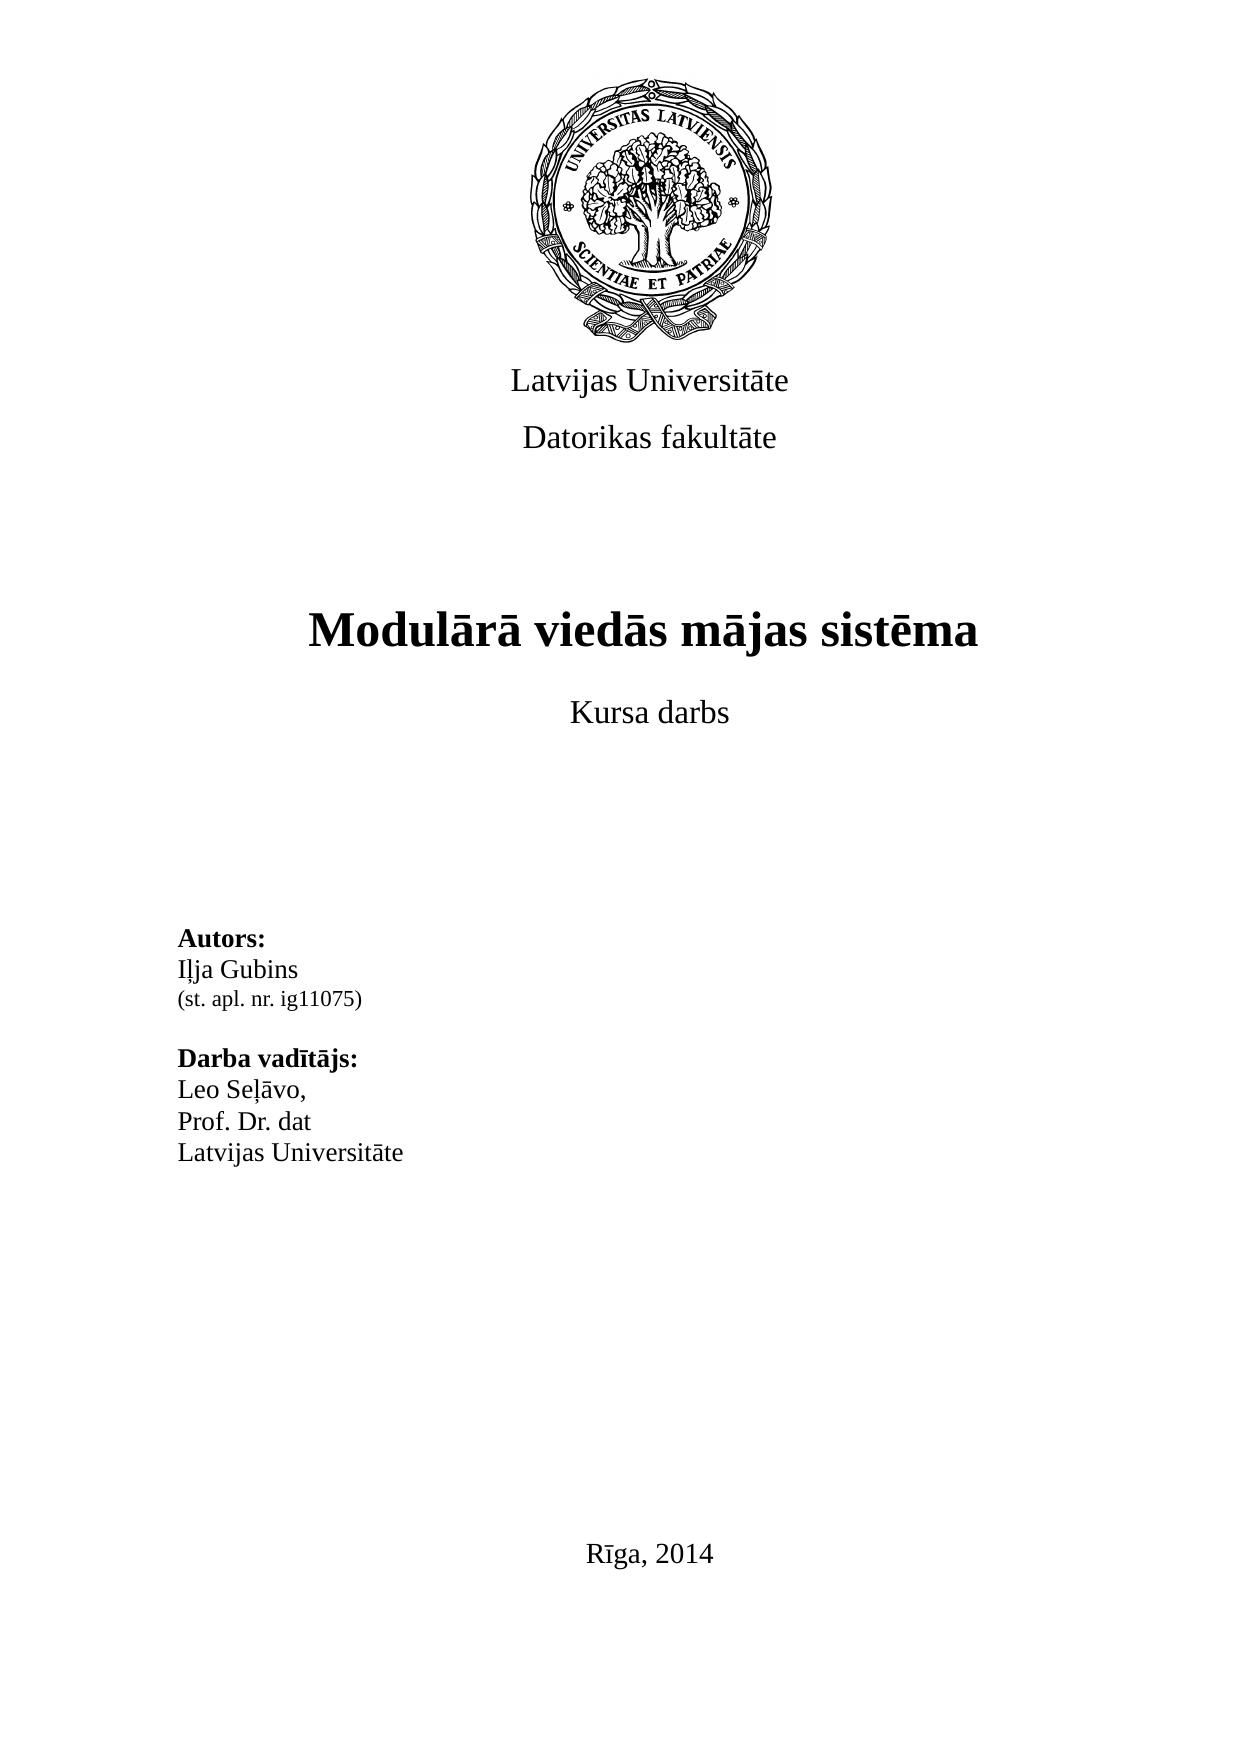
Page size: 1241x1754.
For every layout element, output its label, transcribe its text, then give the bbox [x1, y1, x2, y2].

text Datorikas fakultāte [177, 417, 1122, 456]
text Iļja Gubins [177, 954, 1122, 985]
text Latvijas Universitāte [177, 360, 1122, 398]
text Latvijas Universitāte [177, 1136, 1122, 1167]
text Rīga, 2014 [177, 1536, 1122, 1570]
picture [520, 75, 780, 346]
text Kursa darbs [177, 692, 1122, 731]
text Autors: [177, 922, 1122, 954]
text Leo Seļāvo, [177, 1073, 1122, 1104]
text (st. apl. nr. ig11075) [177, 985, 1122, 1011]
title Modulārā viedās mājas sistēma [177, 600, 1122, 657]
text Prof. Dr. dat [177, 1104, 1122, 1136]
text Darba vadītājs: [177, 1042, 1122, 1073]
